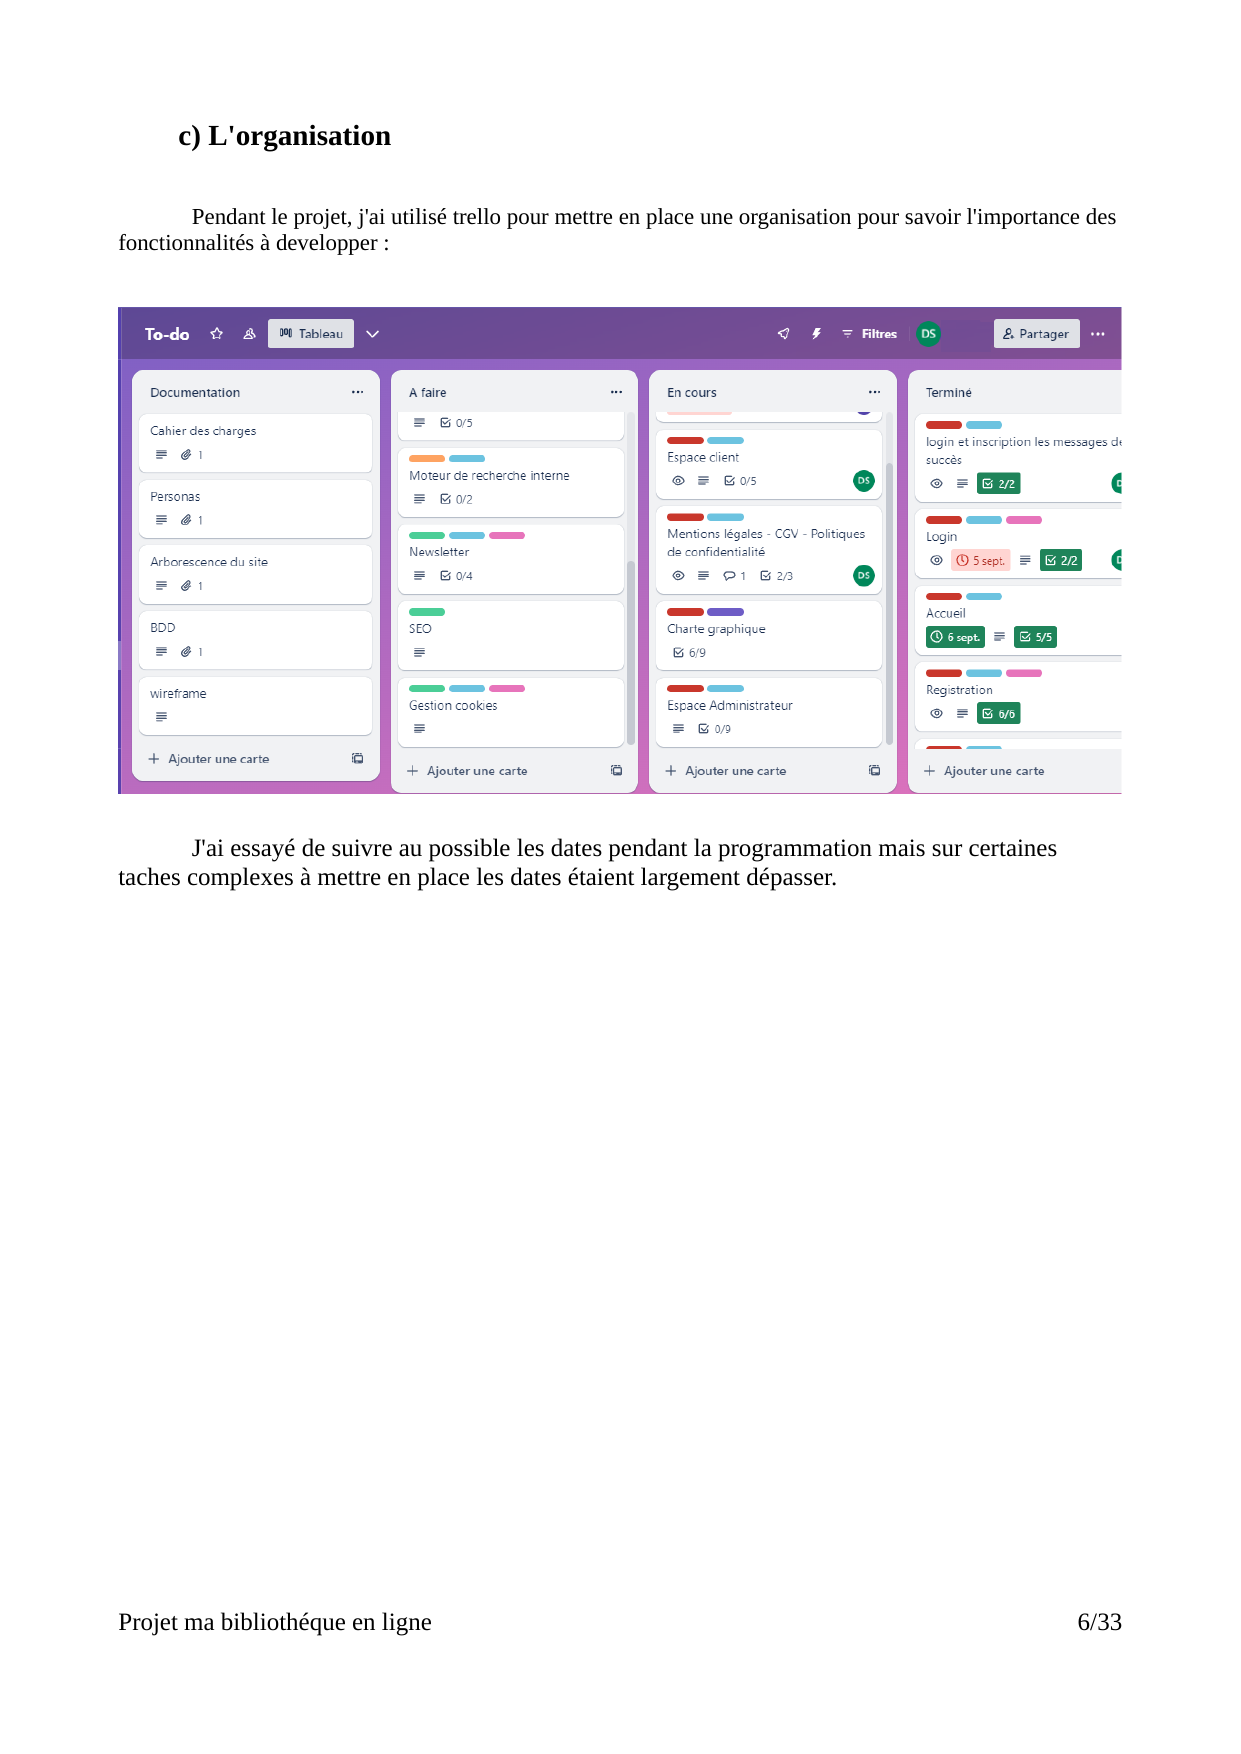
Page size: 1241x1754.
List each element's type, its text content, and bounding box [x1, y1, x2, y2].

text J'ai essayé de suivre au possible les dates pendant la programmation mais sur certaines taches complexes à mettre en place les dates étaient largement dépasser. [118, 833, 1122, 890]
subtitle c) L'organisation [118, 118, 1122, 152]
picture [118, 307, 1122, 794]
text Pendant le projet, j'ai utilisé trello pour mettre en place une organisation pour savoir l'importance des fonctionnalités à developper : [118, 203, 1122, 256]
